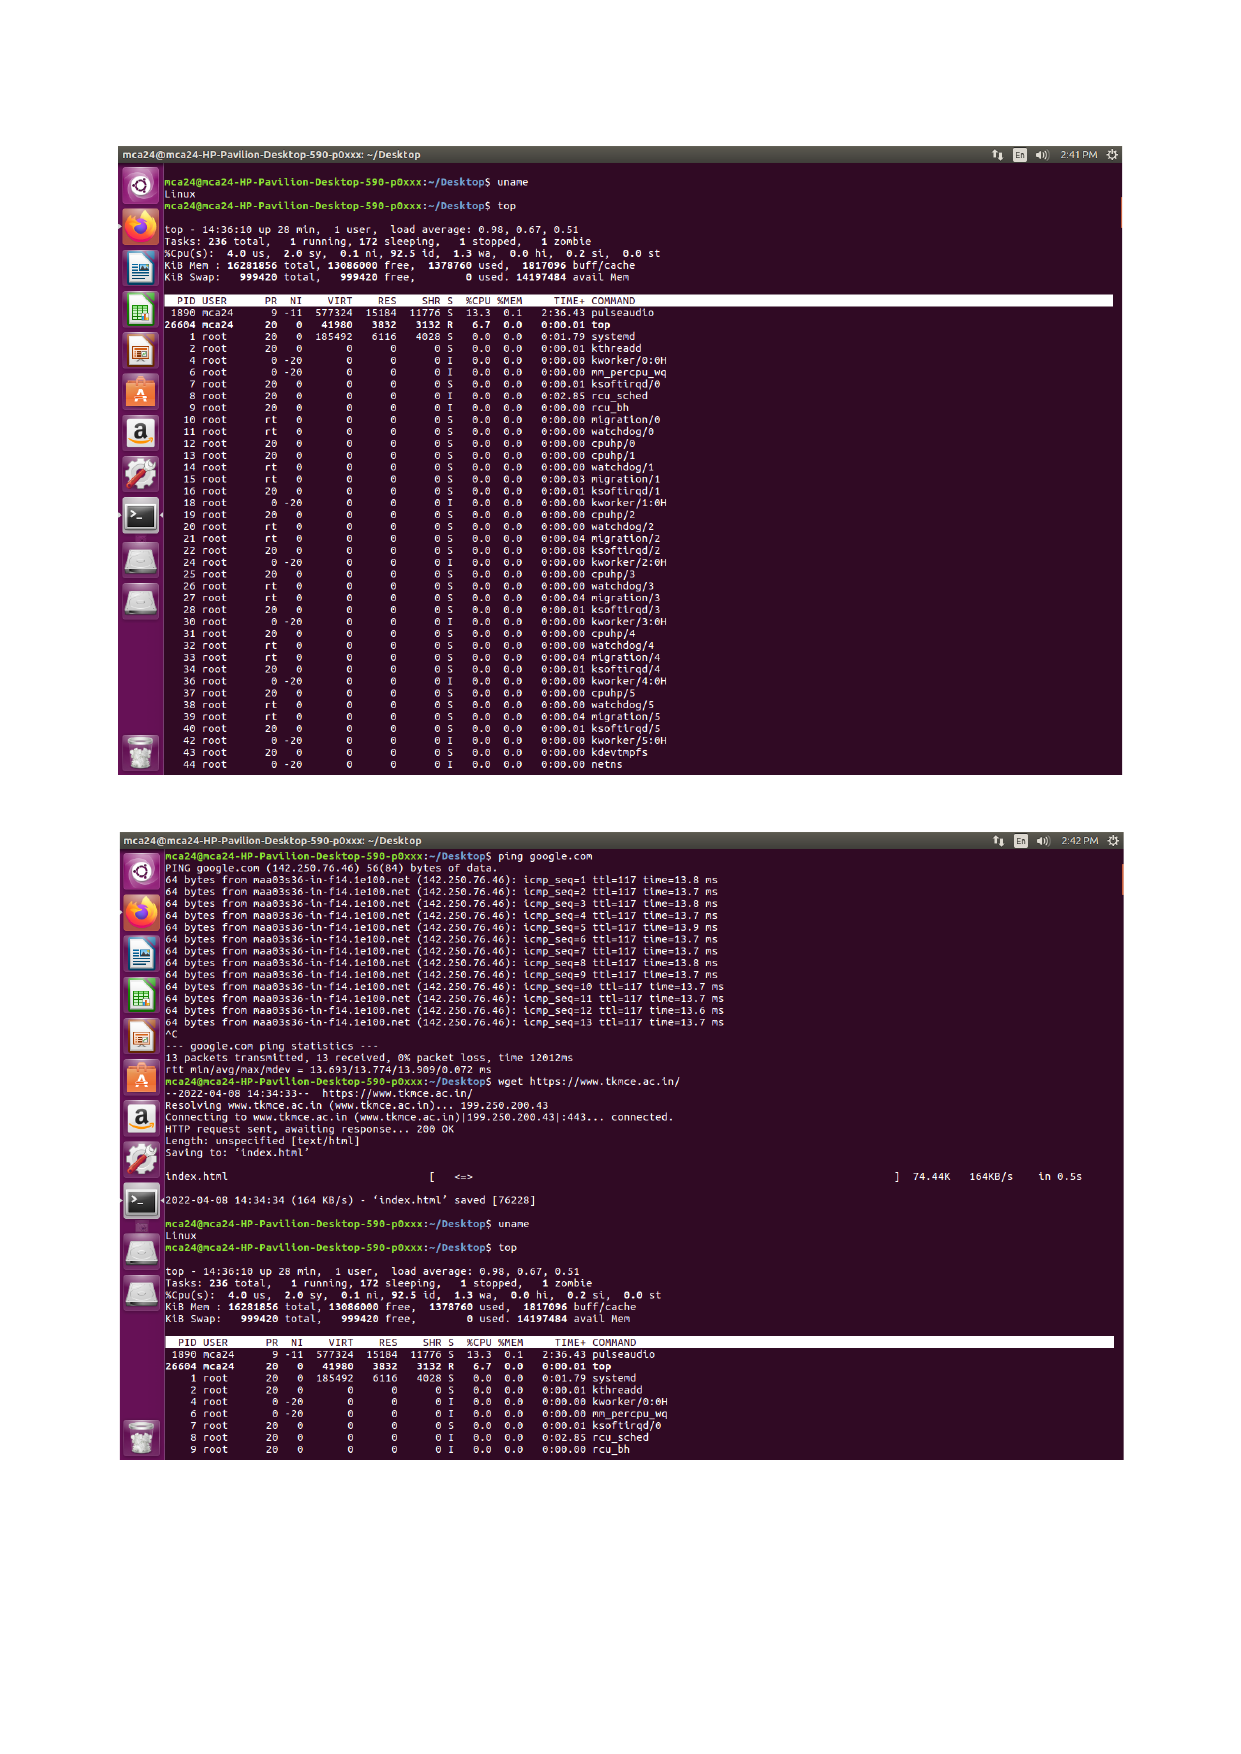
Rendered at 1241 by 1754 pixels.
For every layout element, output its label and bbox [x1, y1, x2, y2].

picture [118, 146, 1123, 775]
picture [119, 832, 1124, 1460]
